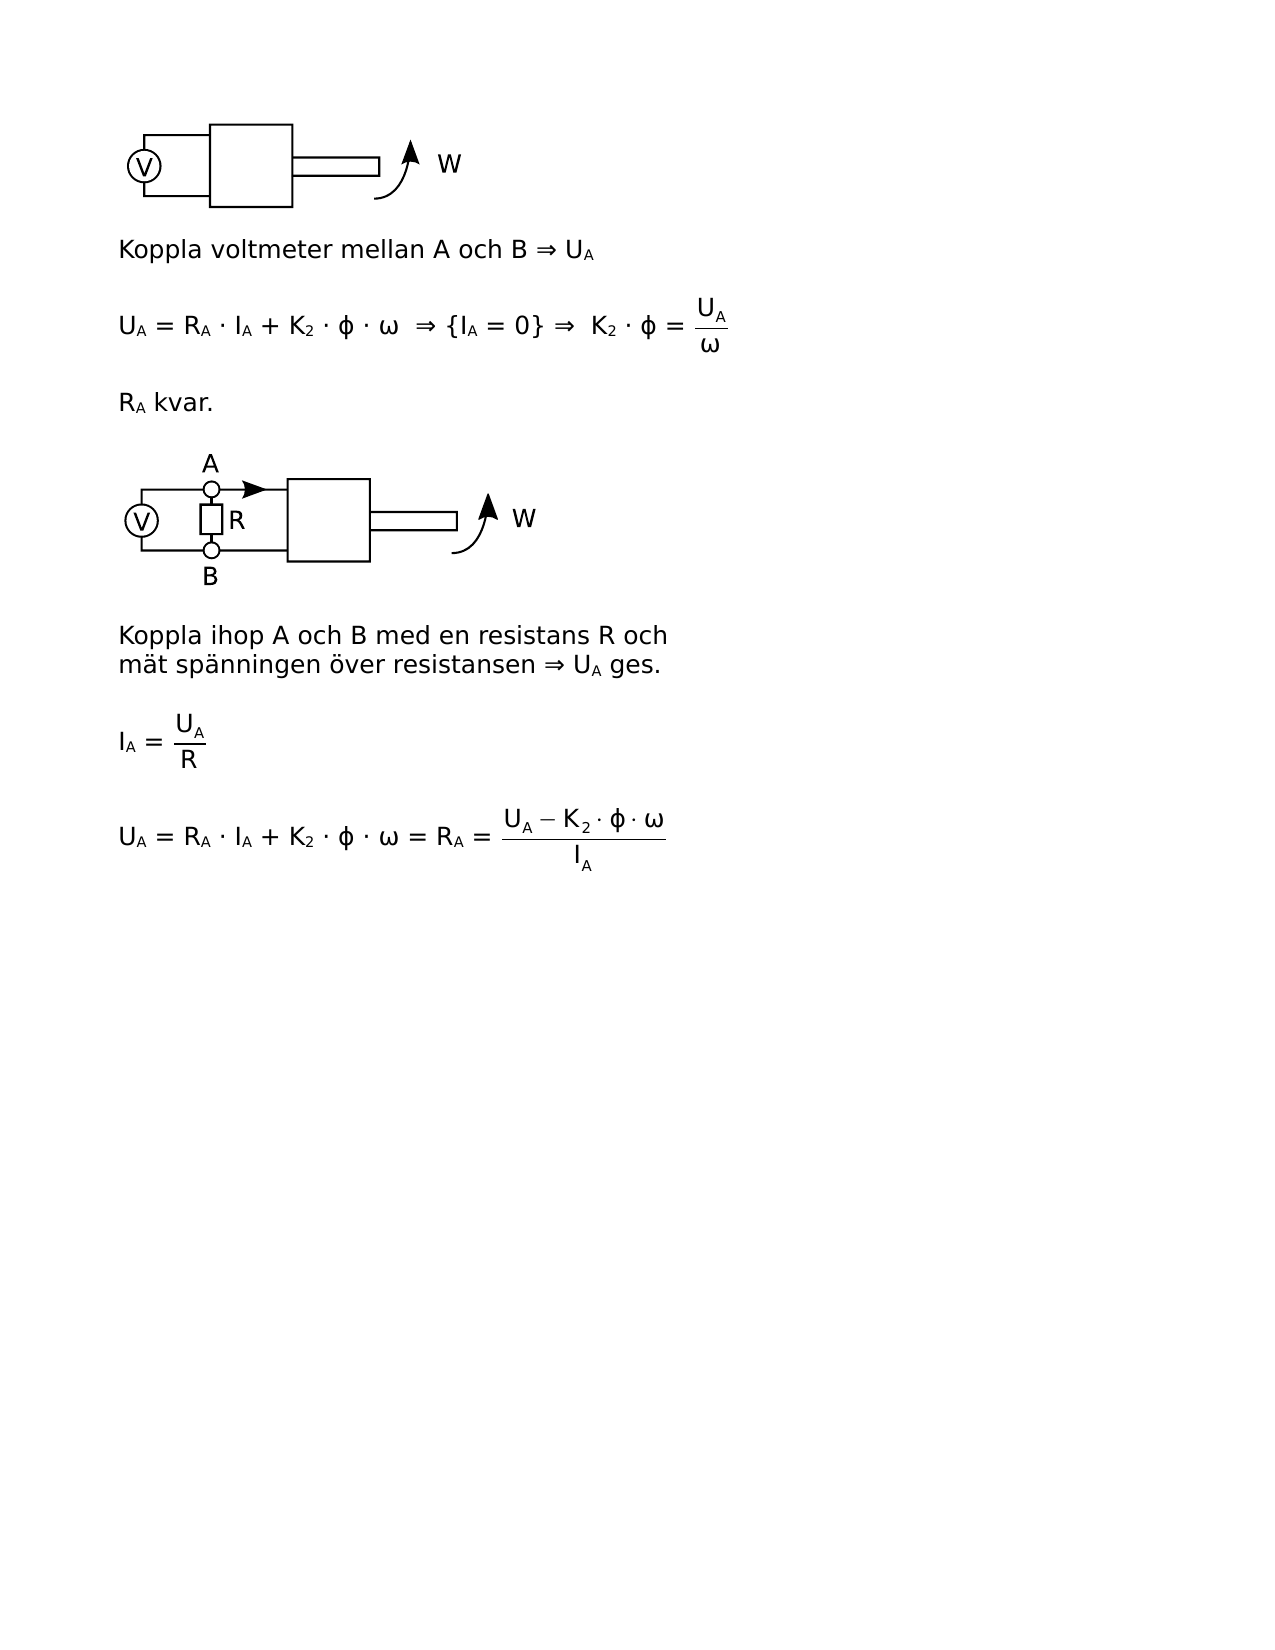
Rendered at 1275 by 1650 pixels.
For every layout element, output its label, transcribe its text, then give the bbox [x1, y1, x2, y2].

text UA = RA ⋅ IA + K2 ⋅ ϕ ⋅ ω ⇒ {IA = 0} ⇒ K2 ⋅ ϕ = [118, 293, 1157, 359]
text RA kvar. [118, 388, 1157, 417]
text IA = [118, 709, 1157, 775]
text Koppla ihop A och B med en resistans R och [118, 622, 1157, 651]
text Koppla voltmeter mellan A och B ⇒ UA [118, 235, 1157, 264]
text UA = RA ⋅ IA + K2 ⋅ ϕ ⋅ ω = RA = [118, 804, 1157, 874]
text mät spänningen över resistansen ⇒ UA ges. [118, 651, 1157, 680]
